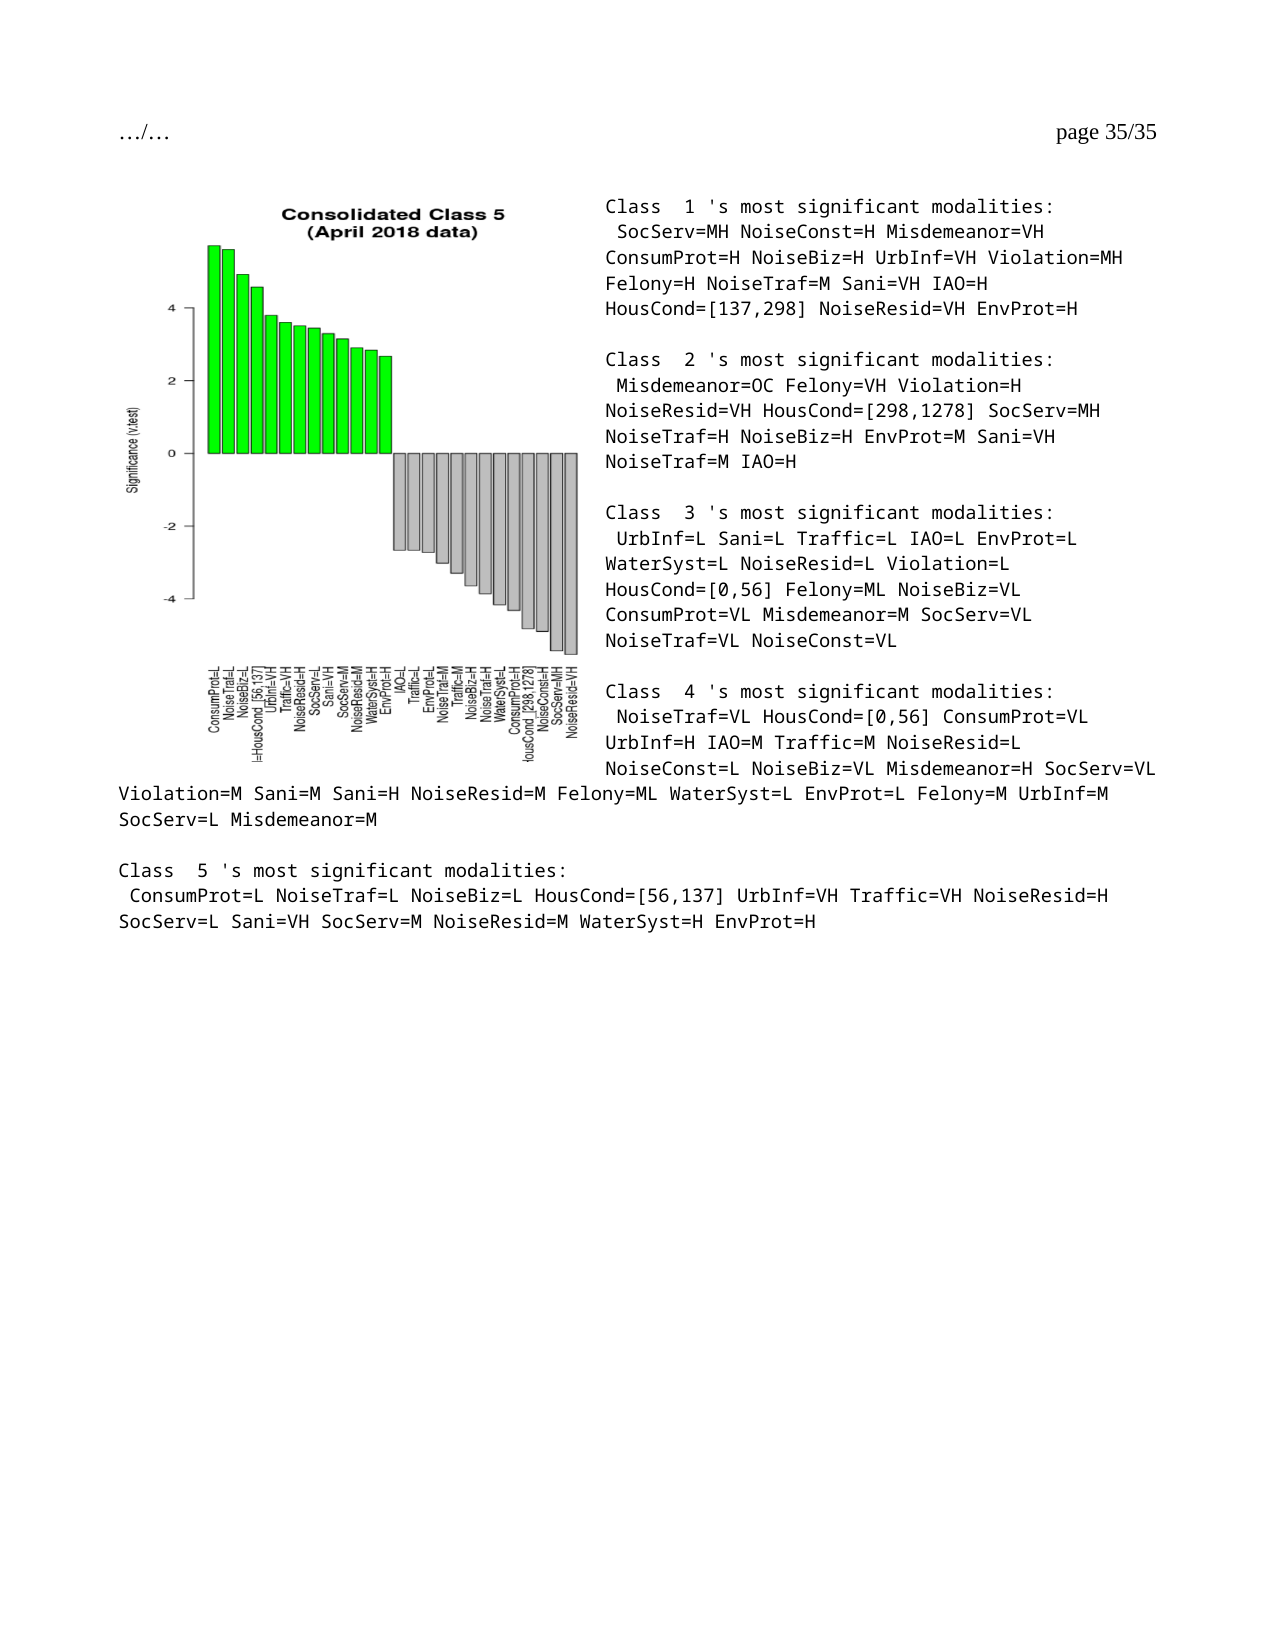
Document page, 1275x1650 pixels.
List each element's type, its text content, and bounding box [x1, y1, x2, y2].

text Class 4 's most significant modalities: [605, 678, 1157, 704]
text Class 1 's most significant modalities: [118, 193, 1157, 762]
text NoiseTraf=VL HousCond=[0,56] ConsumProt=VL UrbInf=H IAO=M Traffic=M NoiseResid=L NoiseConst=L NoiseBiz=VL Misdemeanor=H SocServ=VL Violation=M Sani=M Sani=H NoiseResid=M Felony=ML WaterSyst=L EnvProt=L Felony=M UrbInf=M SocServ=L Misdemeanor=M [118, 704, 1157, 831]
text Misdemeanor=OC Felony=VH Violation=H NoiseResid=VH HousCond=[298,1278] SocServ=MH NoiseTraf=H NoiseBiz=H EnvProt=M Sani=VH NoiseTraf=M IAO=H [605, 372, 1157, 474]
picture [118, 203, 588, 762]
text UrbInf=L Sani=L Traffic=L IAO=L EnvProt=L WaterSyst=L NoiseResid=L Violation=L HousCond=[0,56] Felony=ML NoiseBiz=VL ConsumProt=VL Misdemeanor=M SocServ=VL NoiseTraf=VL NoiseConst=VL [605, 525, 1157, 653]
text ConsumProt=L NoiseTraf=L NoiseBiz=L HousCond=[56,137] UrbInf=VH Traffic=VH NoiseResid=H SocServ=L Sani=VH SocServ=M NoiseResid=M WaterSyst=H EnvProt=H [118, 882, 1157, 933]
text Class 3 's most significant modalities: [605, 499, 1157, 525]
text SocServ=MH NoiseConst=H Misdemeanor=VH ConsumProt=H NoiseBiz=H UrbInf=VH Violation=MH Felony=H NoiseTraf=M Sani=VH IAO=H HousCond=[137,298] NoiseResid=VH EnvProt=H [605, 219, 1157, 321]
text Class 5 's most significant modalities: [118, 857, 1157, 882]
text Class 2 's most significant modalities: [605, 346, 1157, 372]
